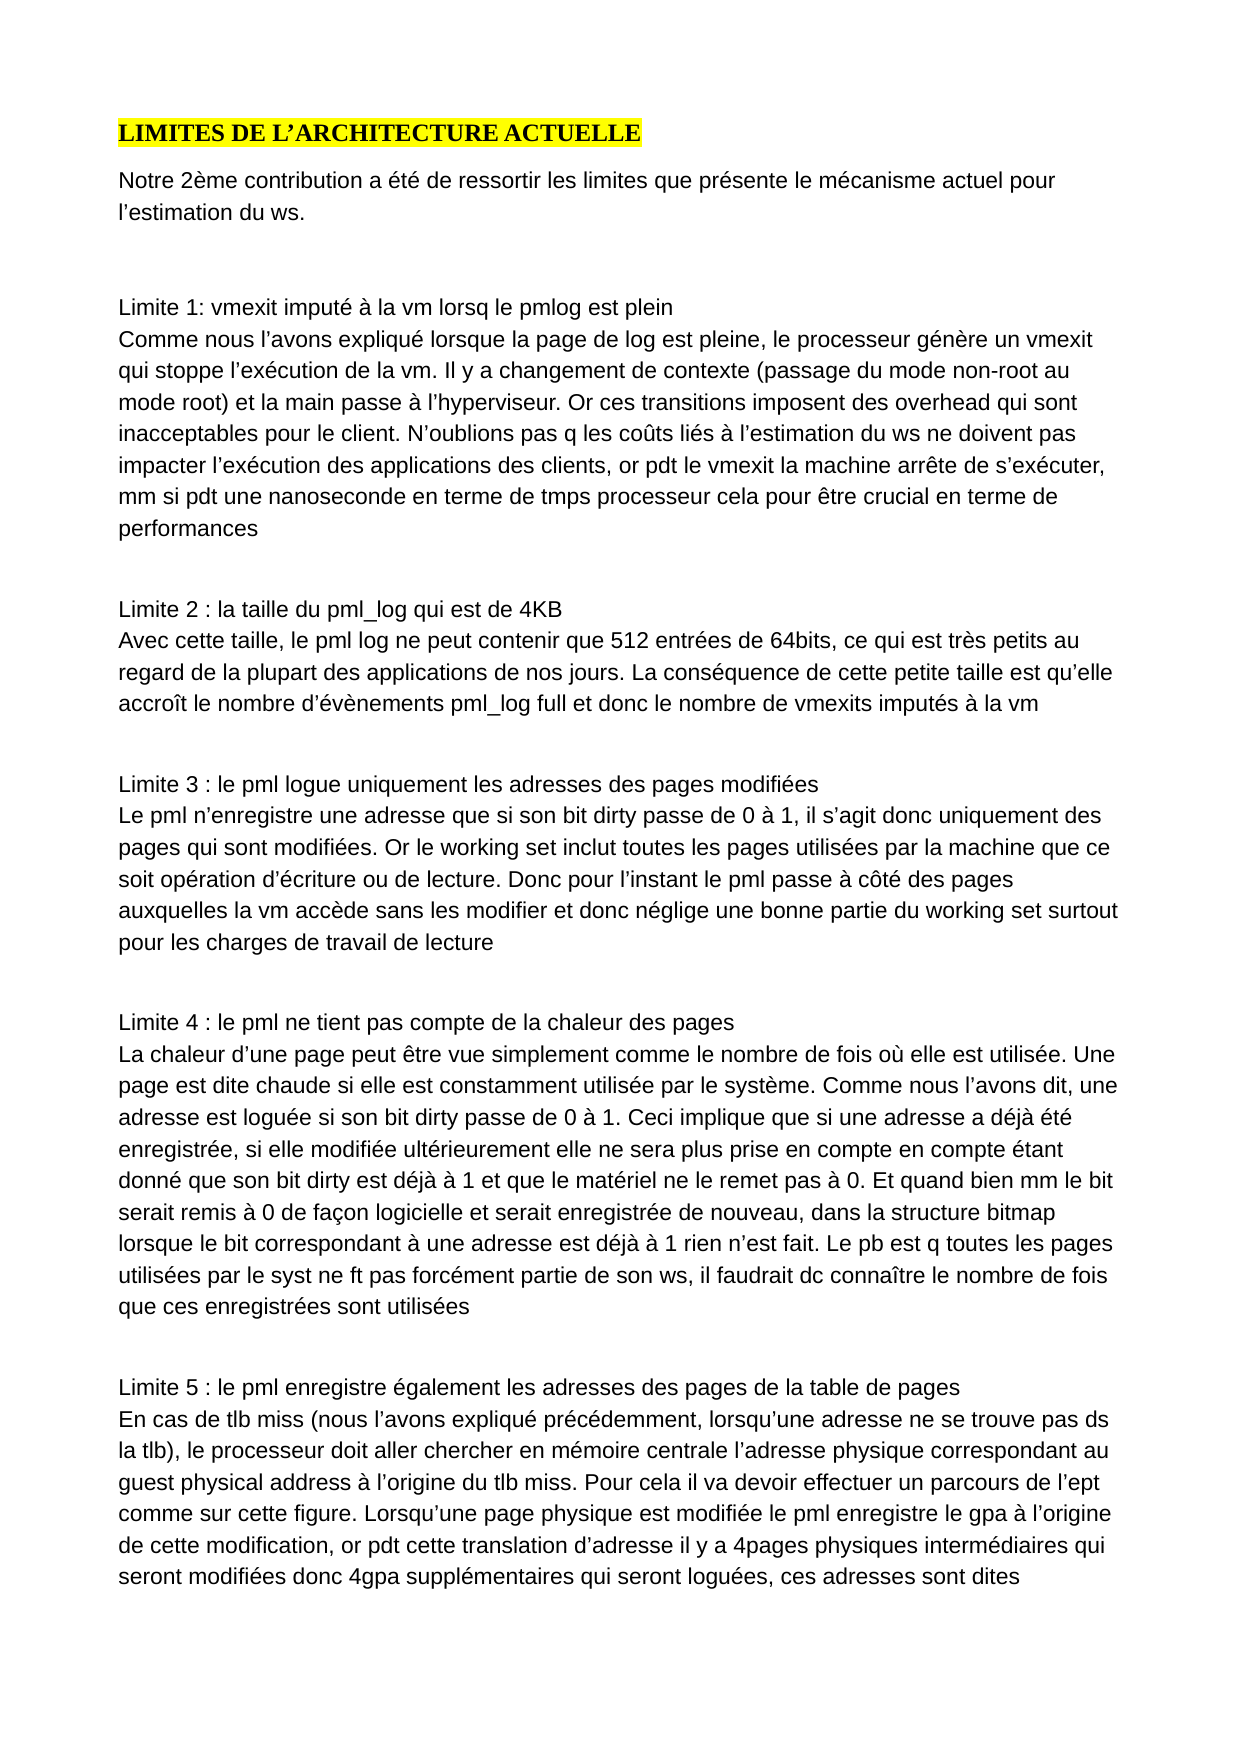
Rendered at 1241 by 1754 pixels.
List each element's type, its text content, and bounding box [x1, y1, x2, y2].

text Limite 3 : le pml logue uniquement les adresses des pages modifiées [118, 771, 1122, 797]
text La chaleur d’une page peut être vue simplement comme le nombre de fois où elle est utilisée. Une page est dite chaude si elle est constamment utilisée par le système. Comme nous l’avons dit, une adresse est loguée si son bit dirty passe de 0 à 1. Ceci implique que si une adresse a déjà été enregistrée, si elle modifiée ultérieurement elle ne sera plus prise en compte en compte étant donné que son bit dirty est déjà à 1 et que le matériel ne le remet pas à 0. Et quand bien mm le bit serait remis à 0 de façon logicielle et serait enregistrée de nouveau, dans la structure bitmap lorsque le bit correspondant à une adresse est déjà à 1 rien n’est fait. Le pb est q toutes les pages utilisées par le syst ne ft pas forcément partie de son ws, il faudrait dc connaître le nombre de fois que ces enregistrées sont utilisées [118, 1041, 1122, 1320]
text Limite 5 : le pml enregistre également les adresses des pages de la table de pages [118, 1374, 1122, 1400]
text Comme nous l’avons expliqué lorsque la page de log est pleine, le processeur génère un vmexit qui stoppe l’exécution de la vm. Il y a changement de contexte (passage du mode non-root au mode root) et la main passe à l’hyperviseur. Or ces transitions imposent des overhead qui sont inacceptables pour le client. N’oublions pas q les coûts liés à l’estimation du ws ne doivent pas impacter l’exécution des applications des clients, or pdt le vmexit la machine arrête de s’exécuter, mm si pdt une nanoseconde en terme de tmps processeur cela pour être crucial en terme de performances [118, 326, 1122, 541]
text Avec cette taille, le pml log ne peut contenir que 512 entrées de 64bits, ce qui est très petits au regard de la plupart des applications de nos jours. La conséquence de cette petite taille est qu’elle accroît le nombre d’évènements pml_log full et donc le nombre de vmexits imputés à la vm [118, 627, 1122, 717]
text Limite 4 : le pml ne tient pas compte de la chaleur des pages [118, 1009, 1122, 1036]
text LIMITES DE L’ARCHITECTURE ACTUELLE [118, 118, 1122, 147]
text Limite 1: vmexit imputé à la vm lorsq le pmlog est plein [118, 294, 1122, 320]
text Notre 2ème contribution a été de ressortir les limites que présente le mécanisme actuel pour l’estimation du ws. [118, 167, 1122, 225]
text Limite 2 : la taille du pml_log qui est de 4KB [118, 596, 1122, 622]
text Le pml n’enregistre une adresse que si son bit dirty passe de 0 à 1, il s’agit donc uniquement des pages qui sont modifiées. Or le working set inclut toutes les pages utilisées par la machine que ce soit opération d’écriture ou de lecture. Donc pour l’instant le pml passe à côté des pages auxquelles la vm accède sans les modifier et donc néglige une bonne partie du working set surtout pour les charges de travail de lecture [118, 802, 1122, 955]
text En cas de tlb miss (nous l’avons expliqué précédemment, lorsqu’une adresse ne se trouve pas ds la tlb), le processeur doit aller chercher en mémoire centrale l’adresse physique correspondant au guest physical address à l’origine du tlb miss. Pour cela il va devoir effectuer un parcours de l’ept comme sur cette figure. Lorsqu’une page physique est modifiée le pml enregistre le gpa à l’origine de cette modification, or pdt cette translation d’adresse il y a 4pages physiques intermédiaires qui seront modifiées donc 4gpa supplémentaires qui seront loguées, ces adresses sont dites [118, 1406, 1122, 1590]
